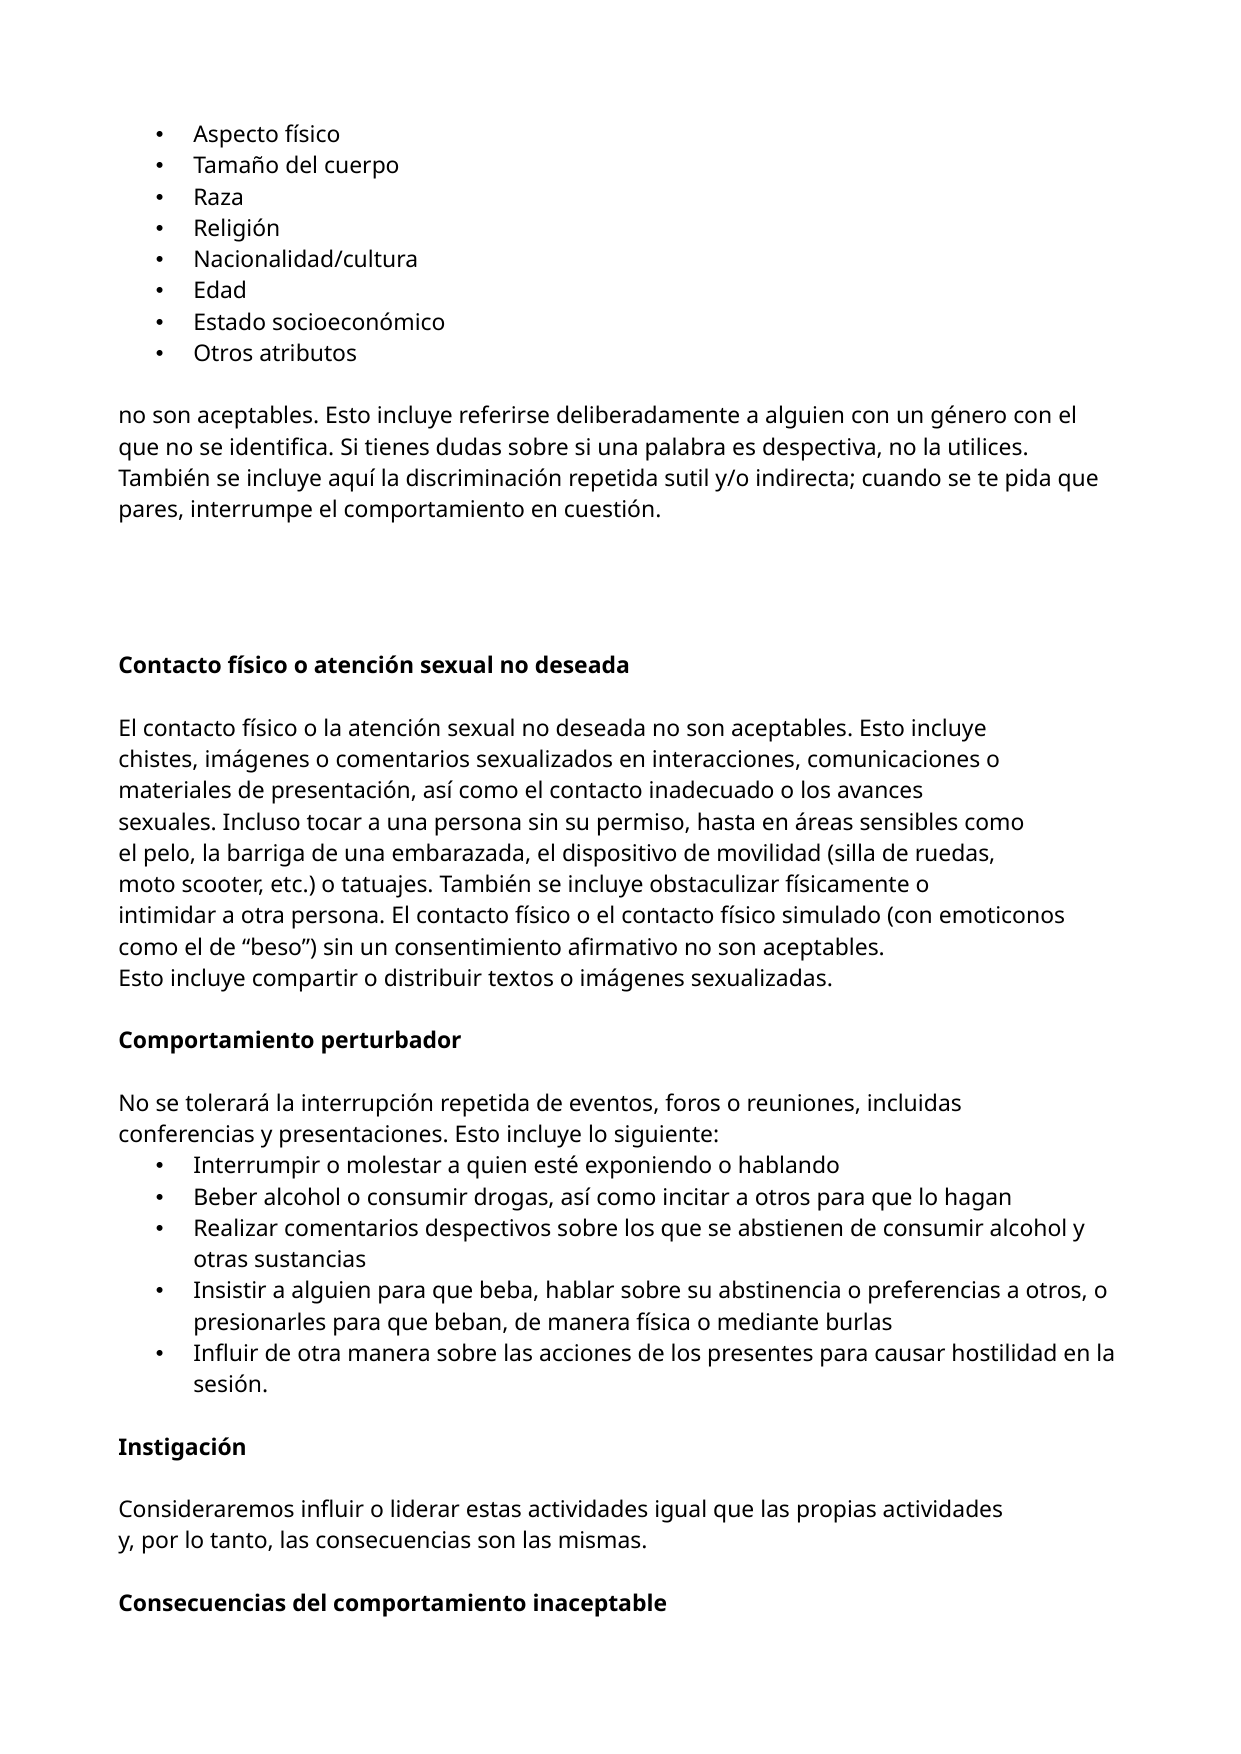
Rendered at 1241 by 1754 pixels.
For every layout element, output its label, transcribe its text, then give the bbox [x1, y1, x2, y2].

list Insistir a alguien para que beba, hablar sobre su abstinencia o preferencias a otros, o presionarles para que beban, de manera física o mediante burlas [156, 1274, 1122, 1337]
text Contacto físico o atención sexual no deseada [118, 649, 1122, 681]
text No se tolerará la interrupción repetida de eventos, foros o reuniones, incluidas [118, 1087, 1122, 1118]
list Tamaño del cuerpo [156, 149, 1122, 181]
list Interrumpir o molestar a quien esté exponiendo o hablando [156, 1149, 1122, 1181]
text no son aceptables. Esto incluye referirse deliberadamente a alguien con un género con el que no se identifica. Si tienes dudas sobre si una palabra es despectiva, no la utilices. También se incluye aquí la discriminación repetida sutil y/o indirecta; cuando se te pida que pares, interrumpe el comportamiento en cuestión. [118, 399, 1122, 524]
list Estado socioeconómico [156, 306, 1122, 337]
text sexuales. Incluso tocar a una persona sin su permiso, hasta en áreas sensibles como [118, 806, 1122, 837]
list Beber alcohol o consumir drogas, así como incitar a otros para que lo hagan [156, 1181, 1122, 1212]
text el pelo, la barriga de una embarazada, el dispositivo de movilidad (silla de ruedas, [118, 837, 1122, 868]
list Nacionalidad/cultura [156, 243, 1122, 274]
text Instigación [118, 1431, 1122, 1462]
text conferencias y presentaciones. Esto incluye lo siguiente: [118, 1118, 1122, 1149]
text intimidar a otra persona. El contacto físico o el contacto físico simulado (con emoticonos como el de “beso”) sin un consentimiento afirmativo no son aceptables. [118, 899, 1122, 962]
text El contacto físico o la atención sexual no deseada no son aceptables. Esto incluye [118, 712, 1122, 743]
list Raza [156, 181, 1122, 212]
list Edad [156, 274, 1122, 306]
text Comportamiento perturbador [118, 1024, 1122, 1056]
text materiales de presentación, así como el contacto inadecuado o los avances [118, 774, 1122, 806]
text Esto incluye compartir o distribuir textos o imágenes sexualizadas. [118, 962, 1122, 993]
list Realizar comentarios despectivos sobre los que se abstienen de consumir alcohol y otras sustancias [156, 1212, 1122, 1274]
list Aspecto físico [156, 118, 1122, 149]
text moto scooter, etc.) o tatuajes. También se incluye obstaculizar físicamente o [118, 868, 1122, 899]
text Consecuencias del comportamiento inaceptable [118, 1587, 1122, 1618]
text chistes, imágenes o comentarios sexualizados en interacciones, comunicaciones o [118, 743, 1122, 774]
list Religión [156, 212, 1122, 243]
list Otros atributos [156, 337, 1122, 368]
text y, por lo tanto, las consecuencias son las mismas. [118, 1524, 1122, 1556]
text Consideraremos influir o liderar estas actividades igual que las propias actividades [118, 1493, 1122, 1524]
list Influir de otra manera sobre las acciones de los presentes para causar hostilidad en la sesión. [156, 1337, 1122, 1399]
